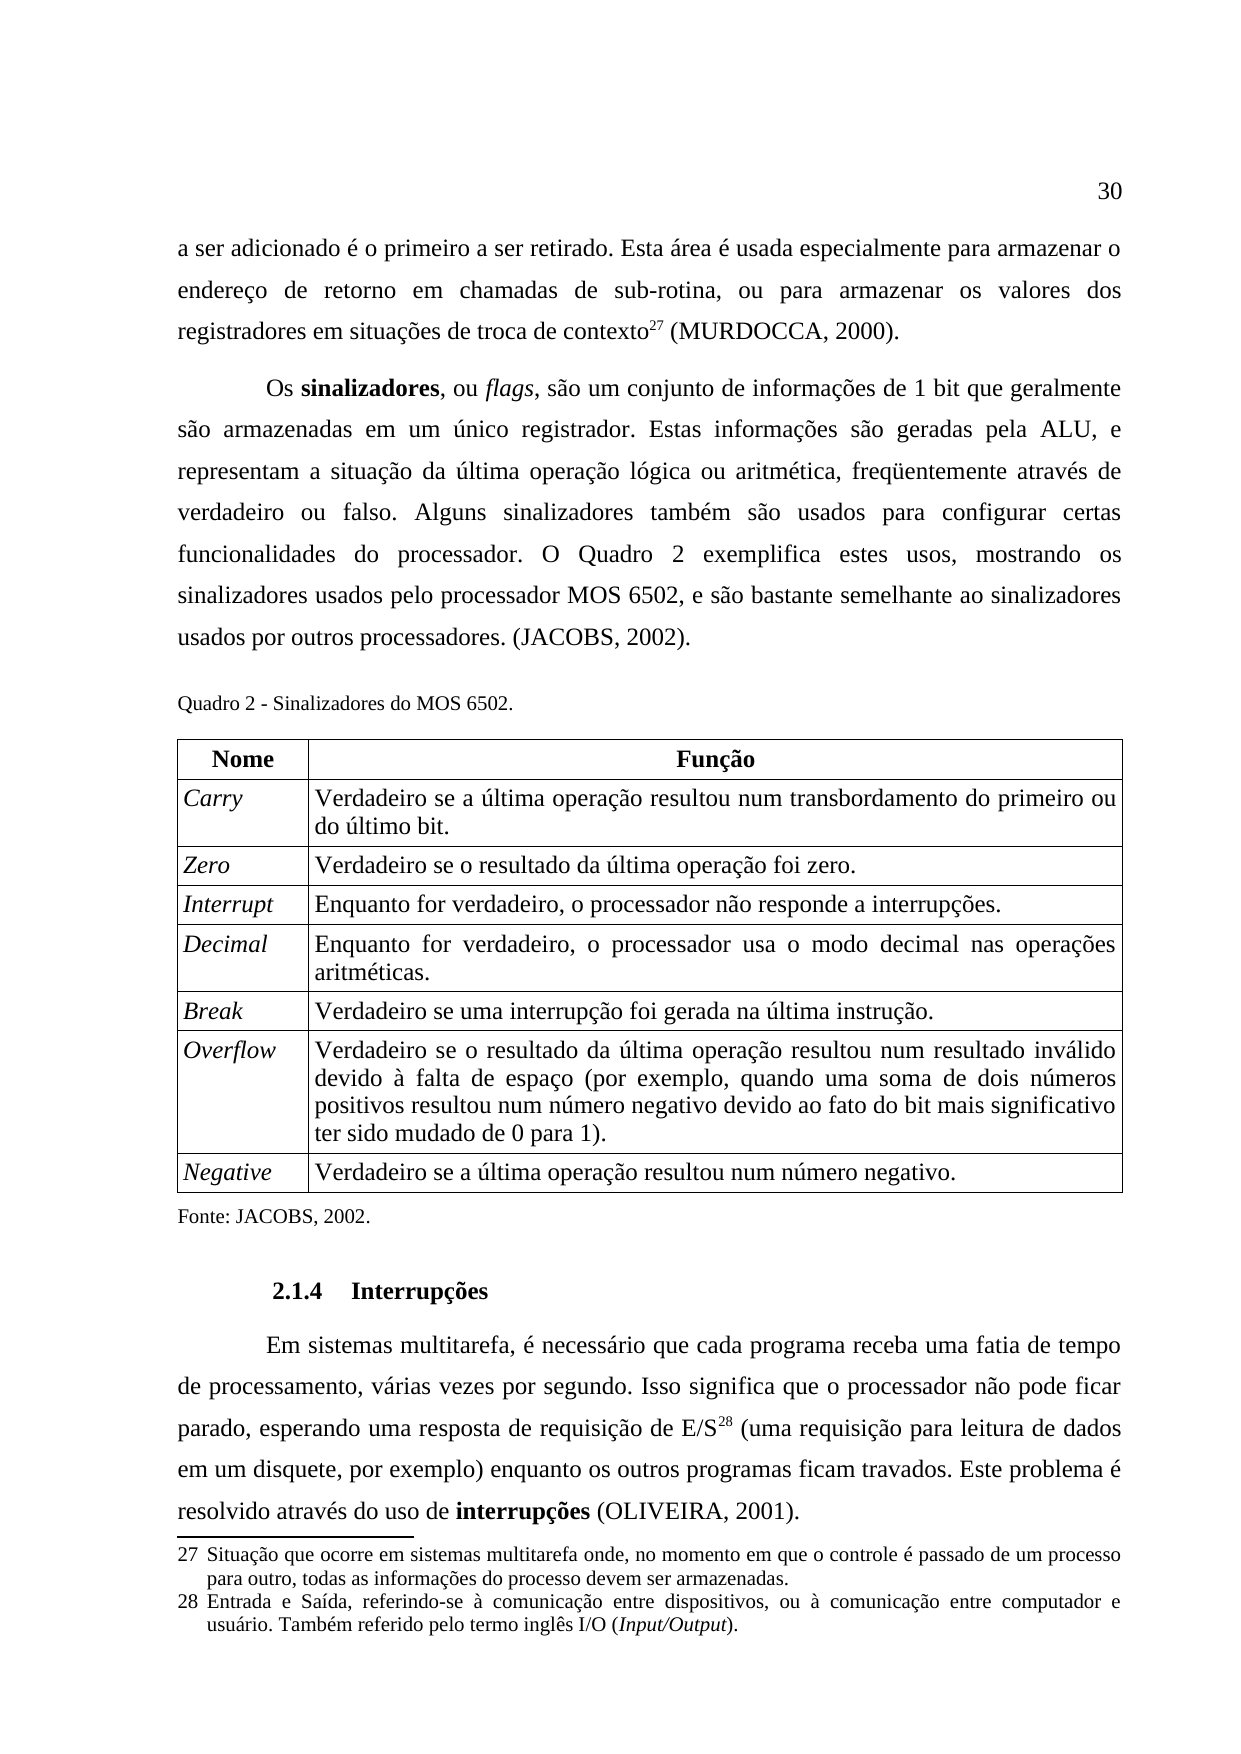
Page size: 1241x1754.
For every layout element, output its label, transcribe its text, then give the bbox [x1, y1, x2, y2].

text a ser adicionado é o primeiro a ser retirado. Esta área é usada especialmente para armazenar o endereço de retorno em chamadas de sub-rotina, ou para armazenar os valores dos registradores em situações de troca de contexto (MURDOCCA, 2000). [177, 234, 1122, 345]
table_cell Verdadeiro se a última operação resultou num transbordamento do primeiro ou do último bit. [309, 780, 1122, 846]
table_cell Verdadeiro se o resultado da última operação resultou num resultado inválido devido à falta de espaço (por exemplo, quando uma soma de dois números positivos resultou num número negativo devido ao fato do bit mais significativo ter sido mudado de 0 para 1). [309, 1031, 1122, 1153]
table_header Nome [178, 740, 308, 778]
table_header Função [309, 740, 1122, 778]
text Entrada e Saída, referindo-se à comunicação entre dispositivos, ou à comunicação entre computador e usuário. Também referido pelo termo inglês I/O (Input/Output). [177, 1589, 1122, 1636]
subtitle Interrupções [177, 1277, 1122, 1304]
table_cell Enquanto for verdadeiro, o processador usa o modo decimal nas operações aritméticas. [309, 925, 1122, 991]
table_cell Break [178, 992, 308, 1030]
text Em sistemas multitarefa, é necessário que cada programa receba uma fatia de tempo de processamento, várias vezes por segundo. Isso significa que o processador não pode ficar parado, esperando uma resposta de requisição de E/S (uma requisição para leitura de dados em um disquete, por exemplo) enquanto os outros programas ficam travados. Este problema é resolvido através do uso de interrupções (OLIVEIRA, 2001). [177, 1331, 1122, 1525]
table_cell Interrupt [178, 886, 308, 924]
table_cell Decimal [178, 925, 308, 991]
text Quadro 2 - Sinalizadores do MOS 6502. [177, 692, 1122, 715]
table_cell Verdadeiro se o resultado da última operação foi zero. [309, 847, 1122, 885]
table_cell Verdadeiro se a última operação resultou num número negativo. [309, 1154, 1122, 1192]
table_cell Negative [178, 1154, 308, 1192]
table_cell Enquanto for verdadeiro, o processador não responde a interrupções. [309, 886, 1122, 924]
text Situação que ocorre em sistemas multitarefa onde, no momento em que o controle é passado de um processo para outro, todas as informações do processo devem ser armazenadas. [177, 1543, 1122, 1589]
table_cell Verdadeiro se uma interrupção foi gerada na última instrução. [309, 992, 1122, 1030]
text Os sinalizadores, ou flags, são um conjunto de informações de 1 bit que geralmente são armazenadas em um único registrador. Estas informações são geradas pela ALU, e representam a situação da última operação lógica ou aritmética, freqüentemente através de verdadeiro ou falso. Alguns sinalizadores também são usados para configurar certas funcionalidades do processador. O Quadro 2 exemplifica estes usos, mostrando os sinalizadores usados pelo processador MOS 6502, e são bastante semelhante ao sinalizadores usados por outros processadores. (JACOBS, 2002). [177, 374, 1122, 651]
table_cell Carry [178, 780, 308, 846]
table_cell Zero [178, 847, 308, 885]
text Fonte: JACOBS, 2002. [177, 1204, 1122, 1228]
table_cell Overflow [178, 1031, 308, 1153]
